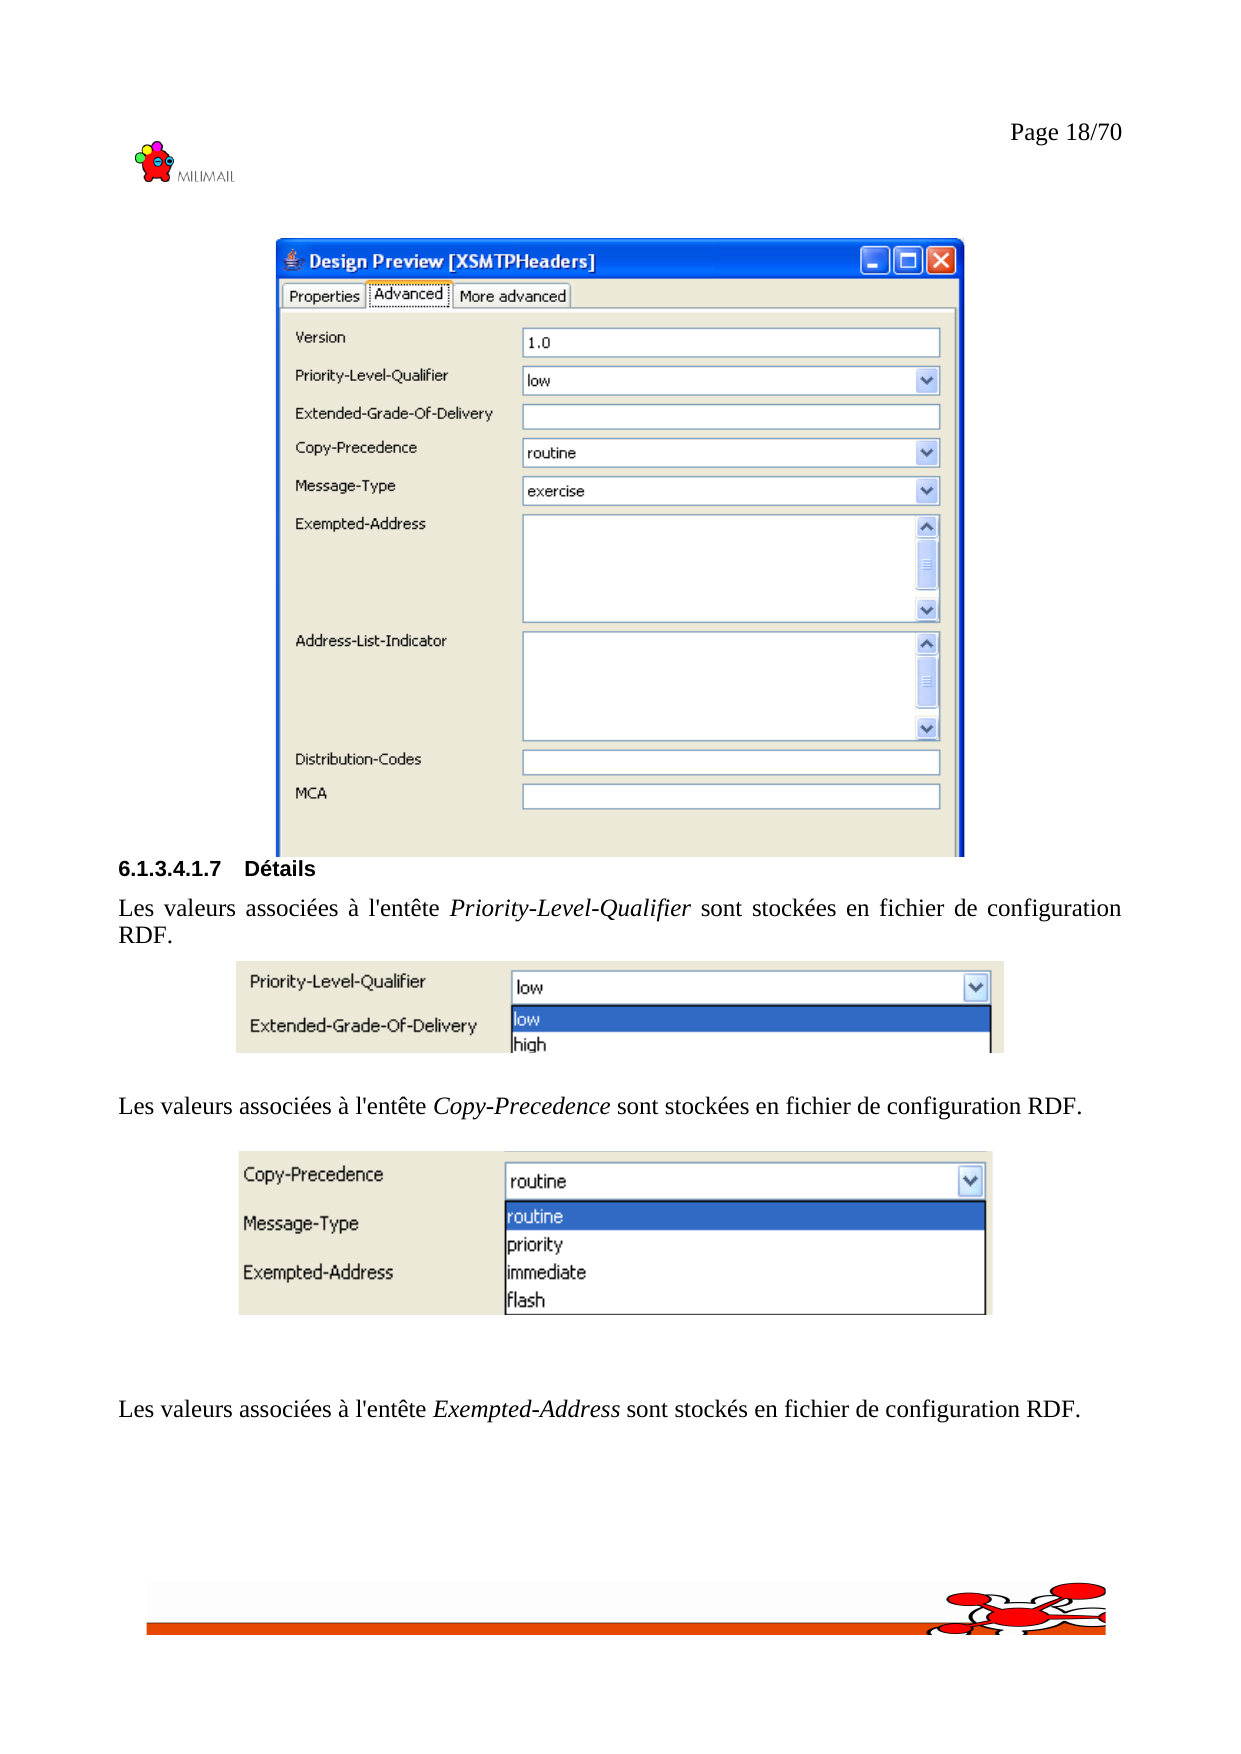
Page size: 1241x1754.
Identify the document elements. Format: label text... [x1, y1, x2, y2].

picture [146, 1582, 1106, 1635]
subtitle Détails [118, 239, 1122, 881]
text Les valeurs associées à l'entête Priority-Level-Qualifier sont stockées en fichier de configuration RDF. [118, 894, 1122, 949]
picture [116, 120, 295, 209]
text Les valeurs associées à l'entête Exempted-Address sont stockés en fichier de configuration RDF. [118, 1395, 1122, 1423]
text Les valeurs associées à l'entête Copy-Precedence sont stockées en fichier de configuration RDF. [118, 1092, 1122, 1120]
